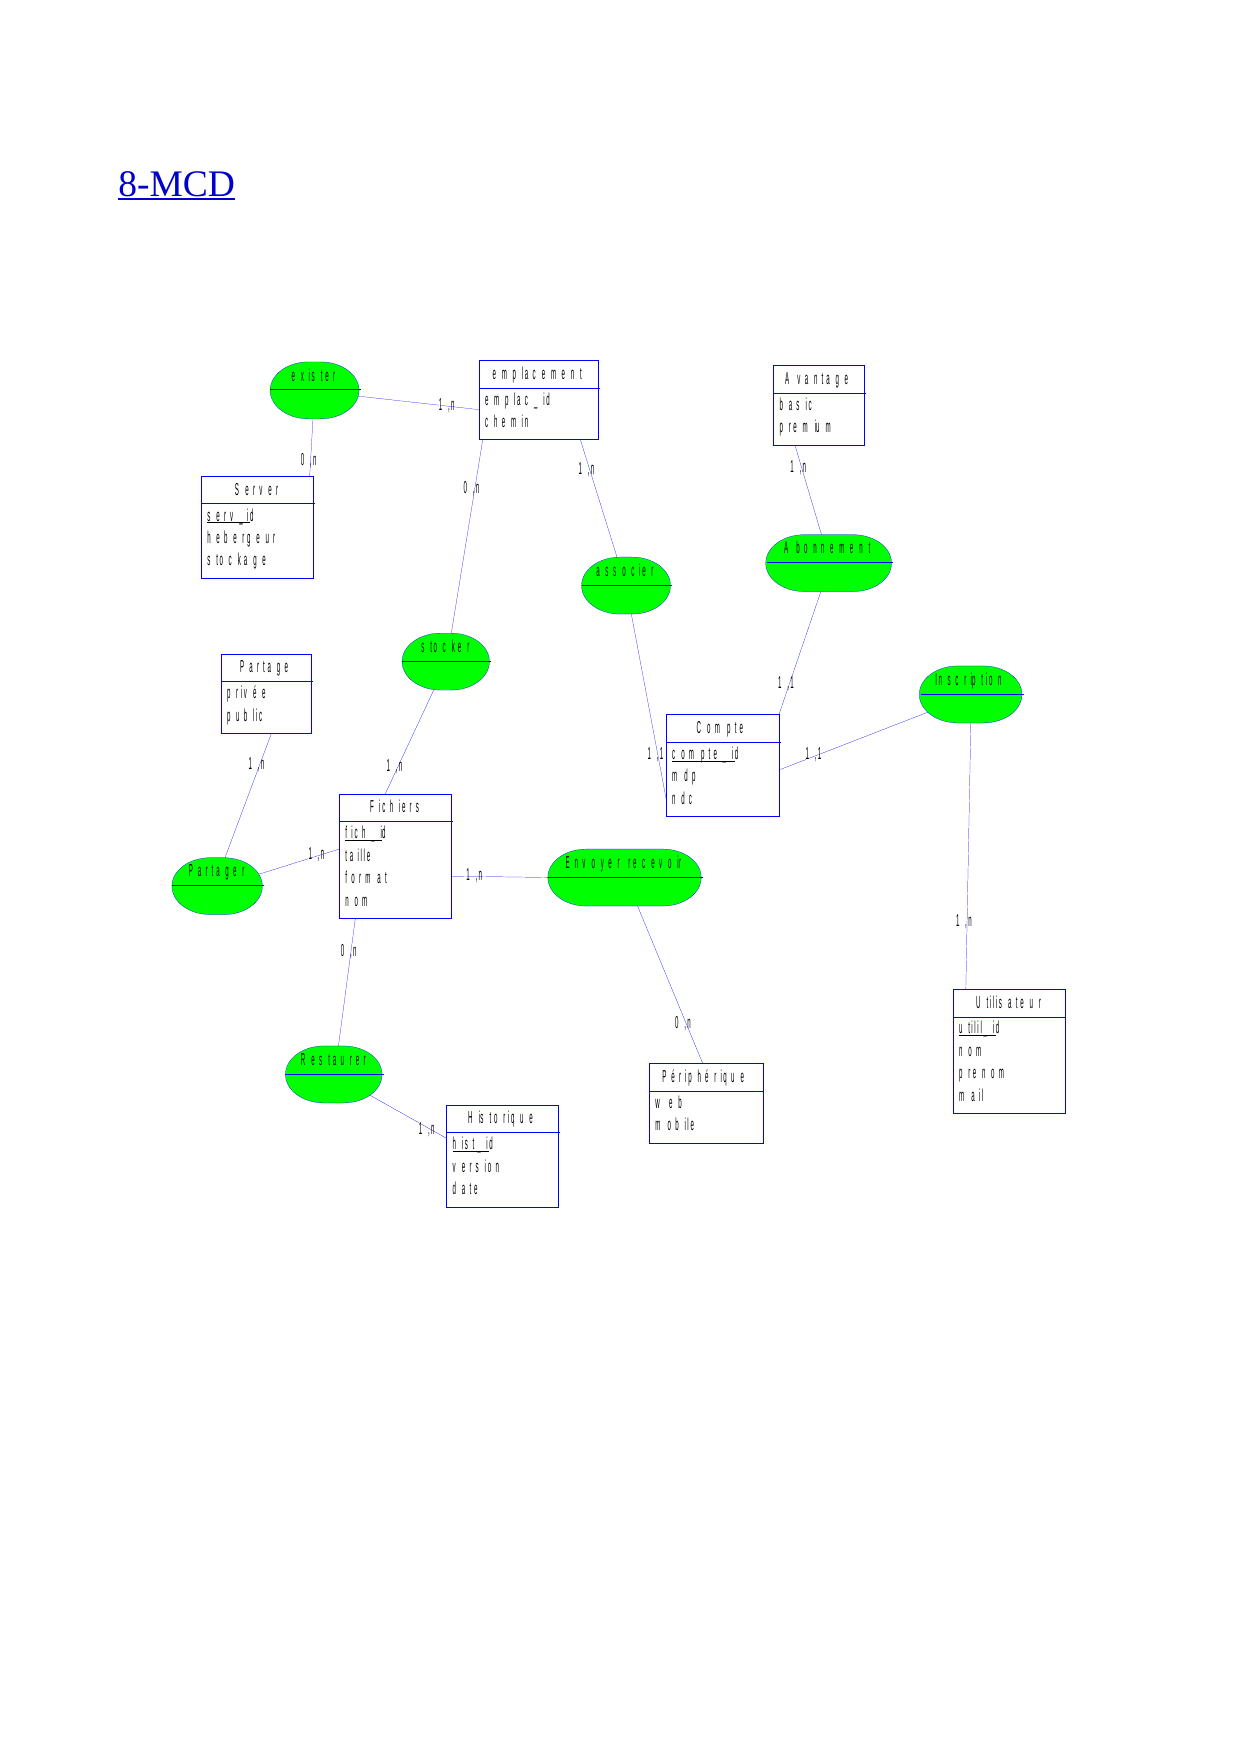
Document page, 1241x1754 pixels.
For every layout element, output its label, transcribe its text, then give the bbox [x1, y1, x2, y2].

text 8-MCD [118, 161, 1122, 204]
